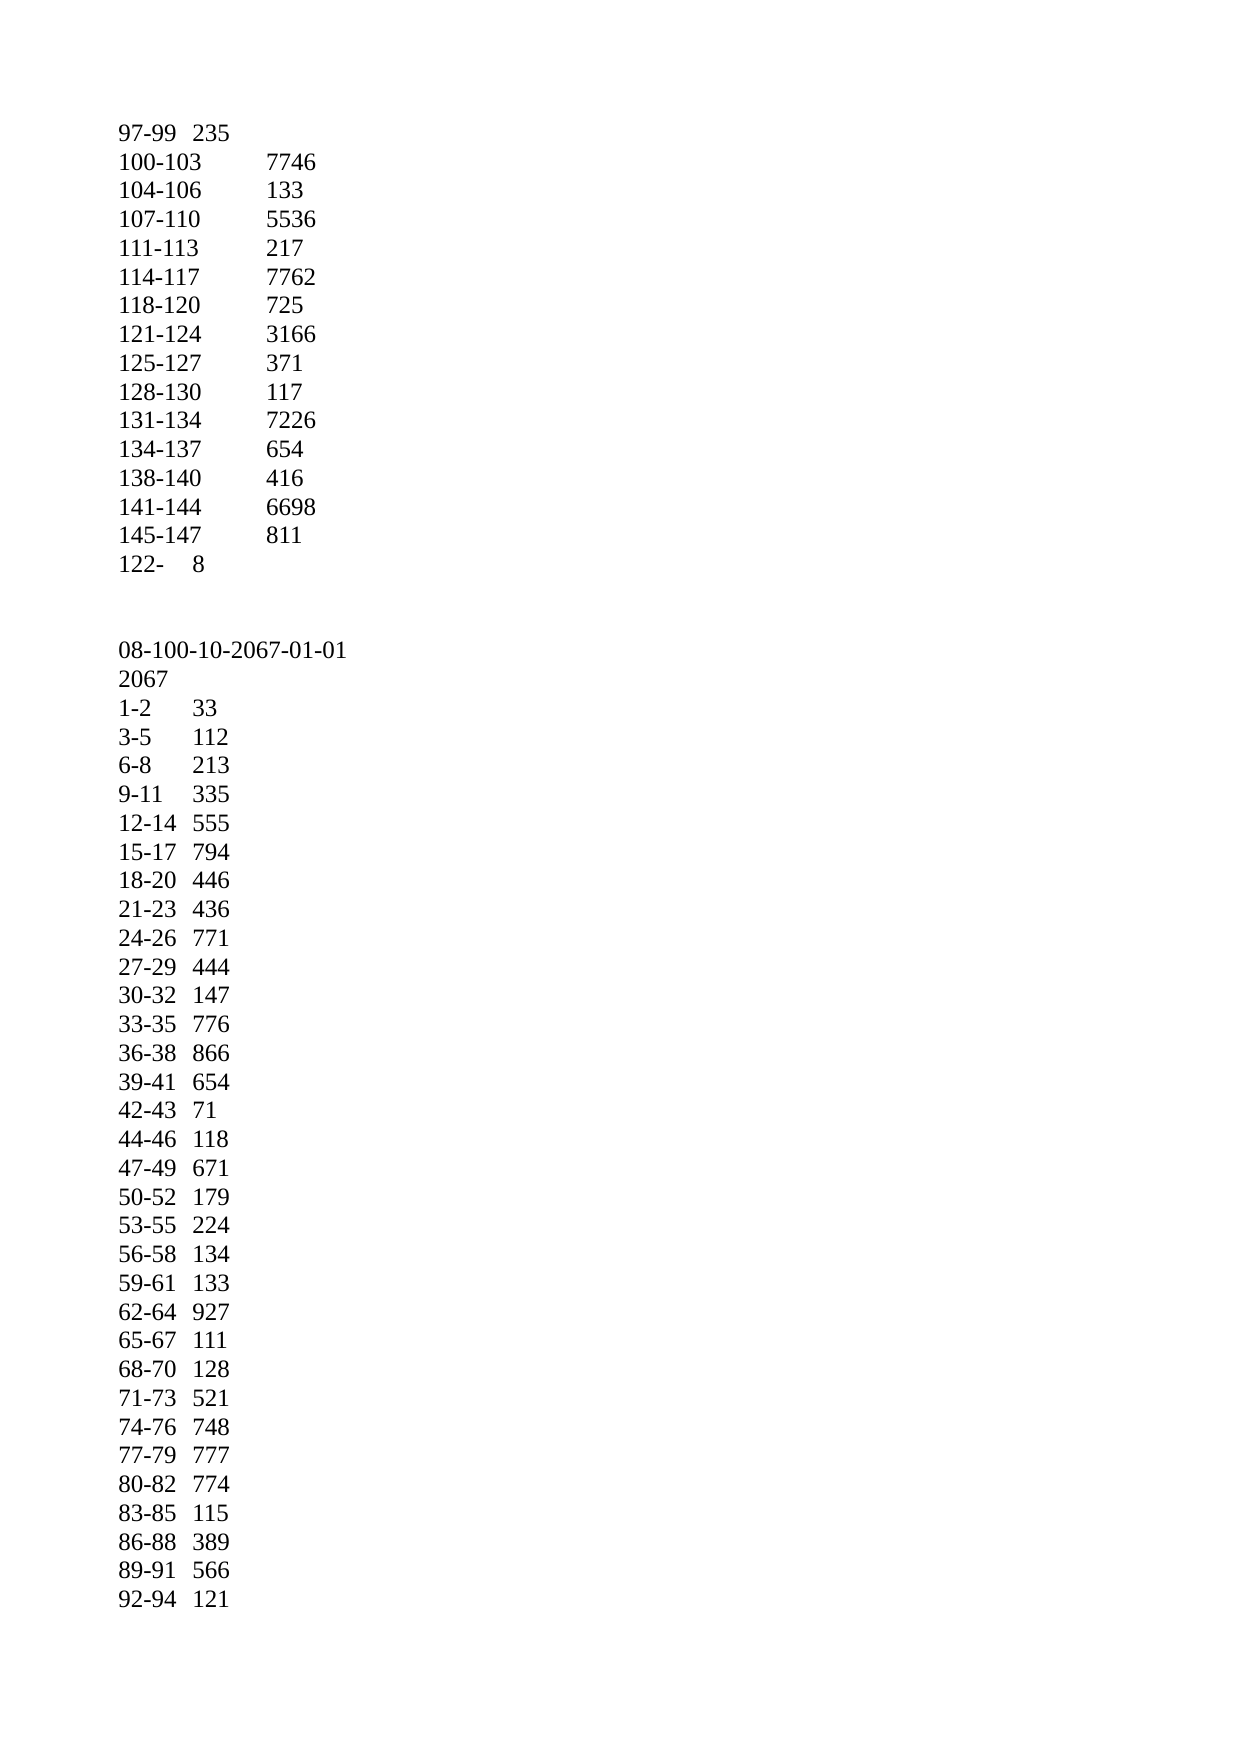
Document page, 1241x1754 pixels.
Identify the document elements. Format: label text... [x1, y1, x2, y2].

text 15-17 794 [118, 837, 1122, 866]
text 62-64 927 [118, 1297, 1122, 1326]
text 1-2 33 [118, 693, 1122, 722]
text 2067 [118, 664, 1122, 693]
text 44-46 118 [118, 1124, 1122, 1153]
text 131-134 7226 [118, 406, 1122, 434]
text 6-8 213 [118, 751, 1122, 779]
text 107-110 5536 [118, 204, 1122, 233]
text 36-38 866 [118, 1038, 1122, 1067]
text 56-58 134 [118, 1239, 1122, 1268]
text 47-49 671 [118, 1153, 1122, 1182]
text 141-144 6698 [118, 492, 1122, 521]
text 27-29 444 [118, 952, 1122, 981]
text 42-43 71 [118, 1096, 1122, 1124]
text 24-26 771 [118, 923, 1122, 952]
text 114-117 7762 [118, 262, 1122, 291]
text 111-113 217 [118, 233, 1122, 262]
text 83-85 115 [118, 1498, 1122, 1527]
text 30-32 147 [118, 981, 1122, 1009]
text 138-140 416 [118, 463, 1122, 492]
text 86-88 389 [118, 1527, 1122, 1556]
text 104-106 133 [118, 176, 1122, 204]
text 50-52 179 [118, 1182, 1122, 1211]
text 80-82 774 [118, 1469, 1122, 1498]
text 9-11 335 [118, 779, 1122, 808]
text 125-127 371 [118, 348, 1122, 377]
text 145-147 811 [118, 521, 1122, 549]
text 33-35 776 [118, 1009, 1122, 1038]
text 68-70 128 [118, 1354, 1122, 1383]
text 74-76 748 [118, 1412, 1122, 1441]
text 97-99 235 [118, 118, 1122, 147]
text 53-55 224 [118, 1211, 1122, 1239]
text 18-20 446 [118, 866, 1122, 894]
text 08-100-10-2067-01-01 [118, 636, 1122, 664]
text 100-103 7746 [118, 147, 1122, 176]
text 3-5 112 [118, 722, 1122, 751]
text 134-137 654 [118, 434, 1122, 463]
text 122- 8 [118, 549, 1122, 578]
text 118-120 725 [118, 291, 1122, 319]
text 71-73 521 [118, 1383, 1122, 1412]
text 65-67 111 [118, 1326, 1122, 1354]
text 59-61 133 [118, 1268, 1122, 1297]
text 39-41 654 [118, 1067, 1122, 1096]
text 89-91 566 [118, 1556, 1122, 1584]
text 12-14 555 [118, 808, 1122, 837]
text 92-94 121 [118, 1584, 1122, 1613]
text 121-124 3166 [118, 319, 1122, 348]
text 21-23 436 [118, 894, 1122, 923]
text 77-79 777 [118, 1441, 1122, 1469]
text 128-130 117 [118, 377, 1122, 406]
